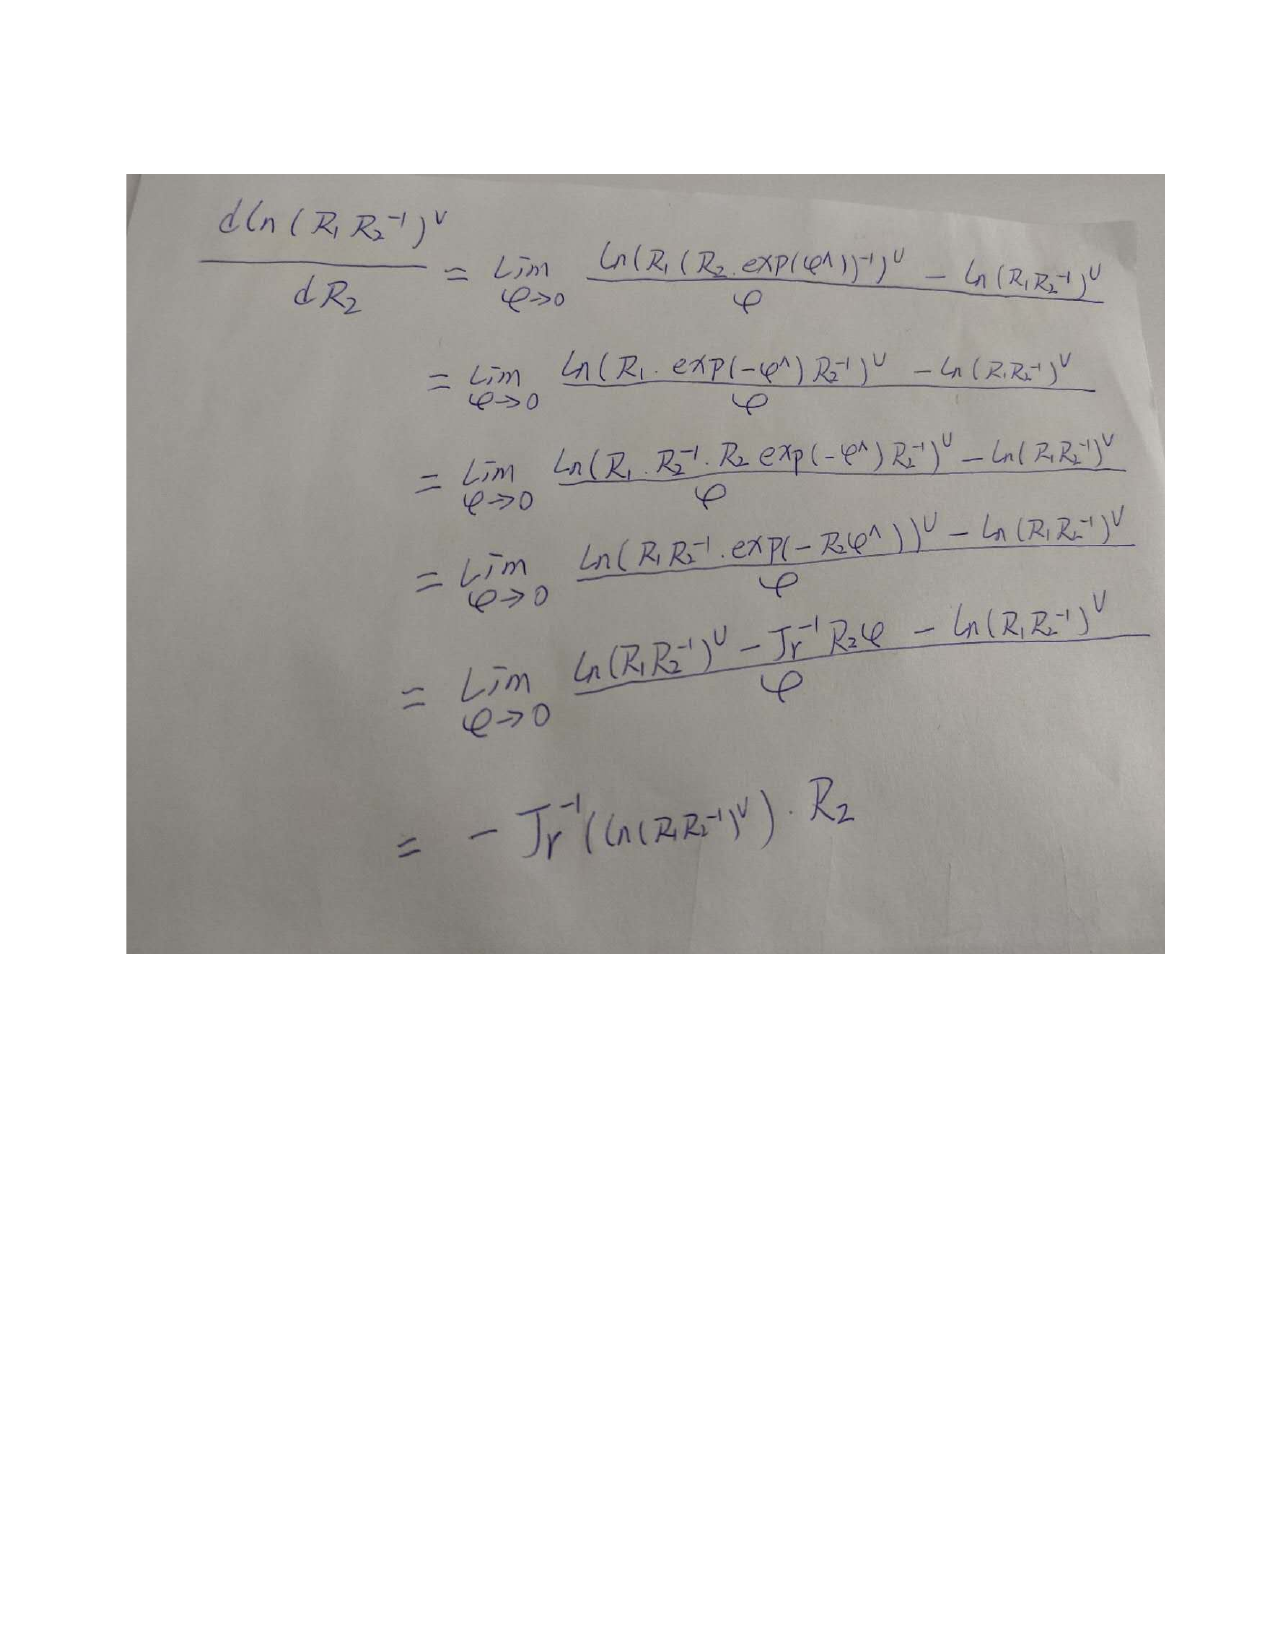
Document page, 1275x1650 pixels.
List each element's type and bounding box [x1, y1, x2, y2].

picture [126, 174, 1165, 954]
